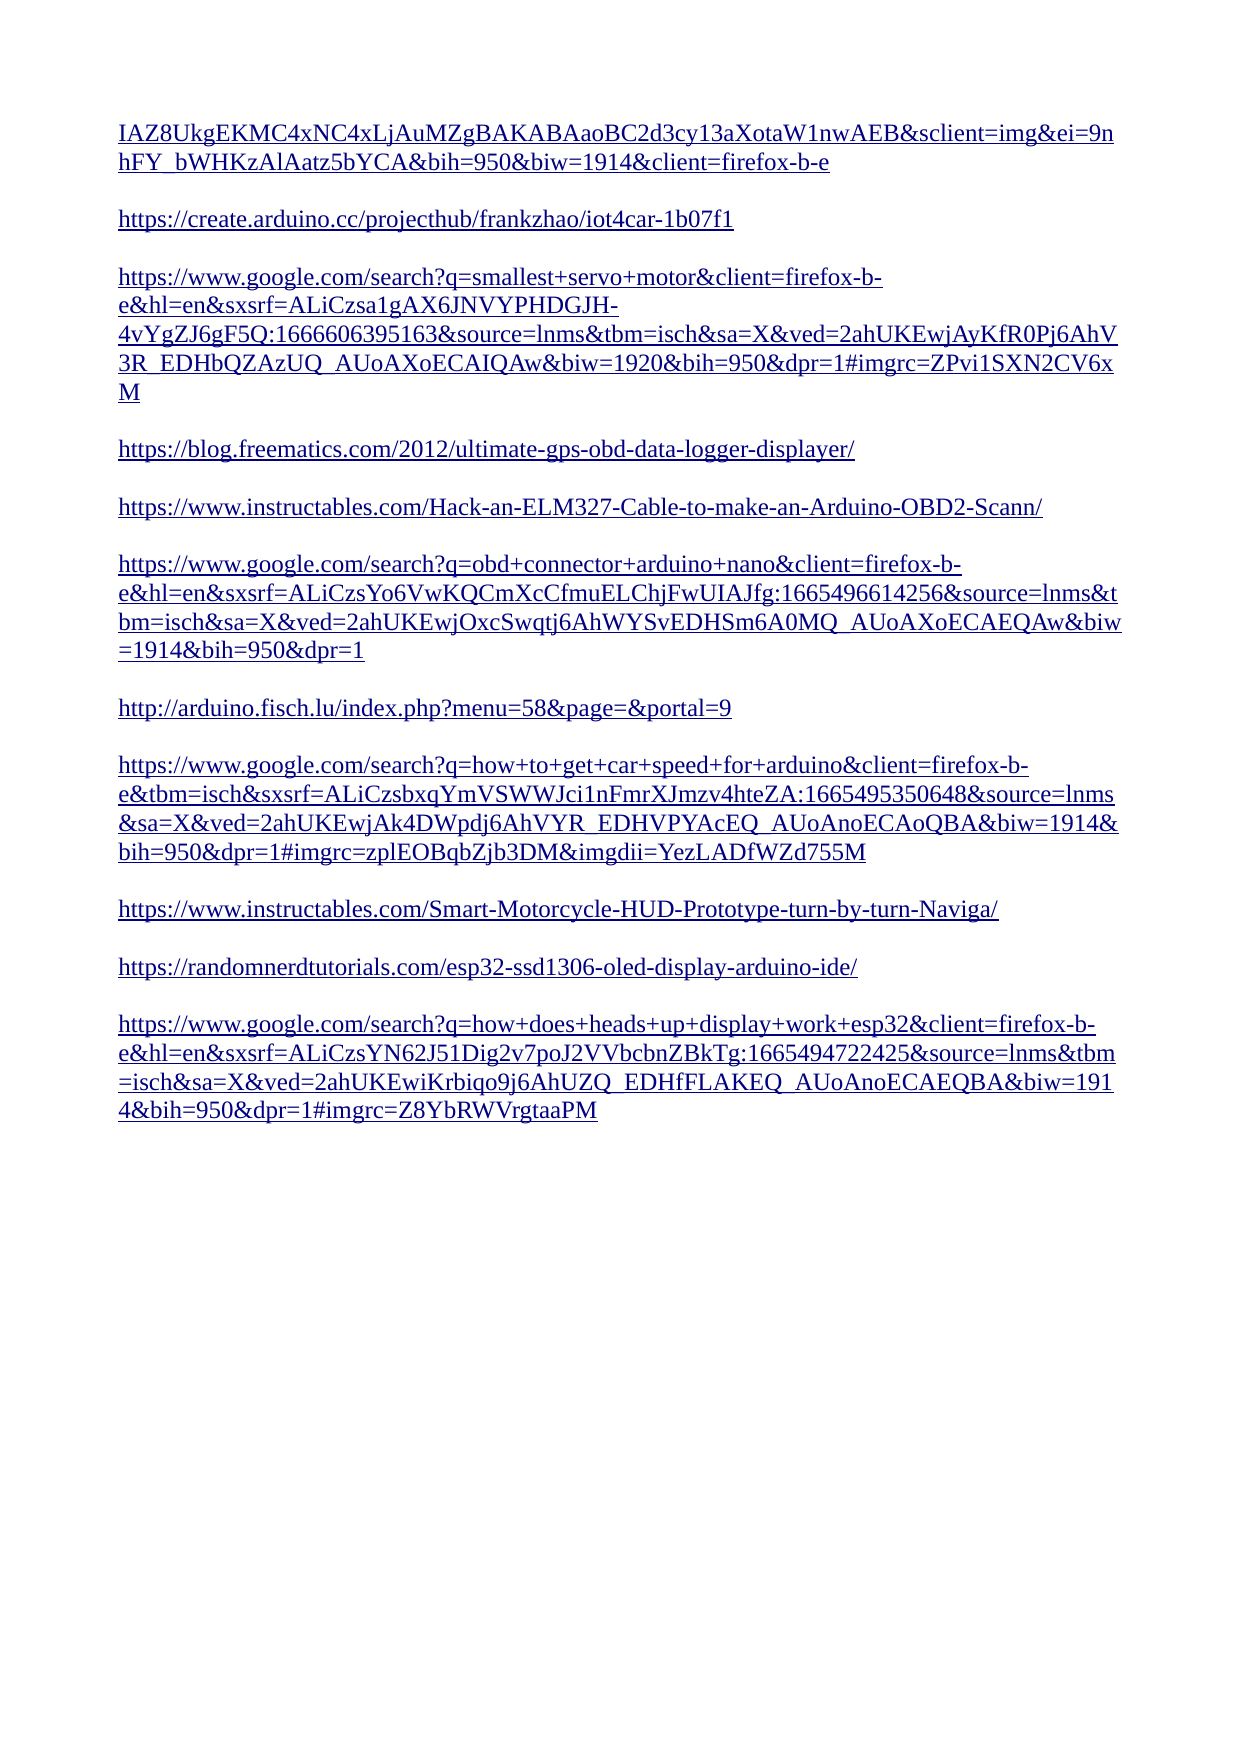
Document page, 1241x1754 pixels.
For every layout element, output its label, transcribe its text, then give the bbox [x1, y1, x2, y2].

text https://randomnerdtutorials.com/esp32-ssd1306-oled-display-arduino-ide/ [118, 952, 1122, 981]
text https://blog.freematics.com/2012/ultimate-gps-obd-data-logger-displayer/ [118, 434, 1122, 463]
text http://arduino.fisch.lu/index.php?menu=58&page=&portal=9 [118, 693, 1122, 722]
text https://www.google.com/search?q=smallest+servo+motor&client=firefox-b-e&hl=en&sxsrf=ALiCzsa1gAX6JNVYPHDGJH-4vYgZJ6gF5Q:1666606395163&source=lnms&tbm=isch&sa=X&ved=2ahUKEwjAyKfR0Pj6AhV3R_EDHbQZAzUQ_AUoAXoECAIQAw&biw=1920&bih=950&dpr=1#imgrc=ZPvi1SXN2CV6xM [118, 262, 1122, 406]
text https://www.google.com/search?q=how+does+heads+up+display+work+esp32&client=firefox-b-e&hl=en&sxsrf=ALiCzsYN62J51Dig2v7poJ2VVbcbnZBkTg:1665494722425&source=lnms&tbm=isch&sa=X&ved=2ahUKEwiKrbiqo9j6AhUZQ_EDHfFLAKEQ_AUoAnoECAEQBA&biw=1914&bih=950&dpr=1#imgrc=Z8YbRWVrgtaaPM [118, 1009, 1122, 1124]
text https://www.instructables.com/Hack-an-ELM327-Cable-to-make-an-Arduino-OBD2-Scann/ [118, 492, 1122, 521]
text https://create.arduino.cc/projecthub/frankzhao/iot4car-1b07f1 [118, 204, 1122, 233]
text https://www.google.com/search?q=obd+connector+arduino+nano&client=firefox-b-e&hl=en&sxsrf=ALiCzsYo6VwKQCmXcCfmuELChjFwUIAJfg:1665496614256&source=lnms&tbm=isch&sa=X&ved=2ahUKEwjOxcSwqtj6AhWYSvEDHSm6A0MQ_AUoAXoECAEQAw&biw [118, 549, 1122, 632]
text https://www.instructables.com/Smart-Motorcycle-HUD-Prototype-turn-by-turn-Naviga/ [118, 894, 1122, 923]
text https://www.google.com/search?q=how+to+get+car+speed+for+arduino&client=firefox-b-e&tbm=isch&sxsrf=ALiCzsbxqYmVSWWJci1nFmrXJmzv4hteZA:1665495350648&source=lnms&sa=X&ved=2ahUKEwjAk4DWpdj6AhVYR_EDHVPYAcEQ_AUoAnoECAoQBA&biw=1914&bih=950&dpr=1#imgrc=zplEOBqbZjb3DM&imgdii=YezLADfWZd755M [118, 751, 1122, 866]
text =1914&bih=950&dpr=1 [118, 633, 1122, 664]
text IAZ8UkgEKMC4xNC4xLjAuMZgBAKABAaoBC2d3cy13aXotaW1nwAEB&sclient=img&ei=9nhFY_bWHKzAlAatz5bYCA&bih=950&biw=1914&client=firefox-b-e [118, 118, 1122, 176]
